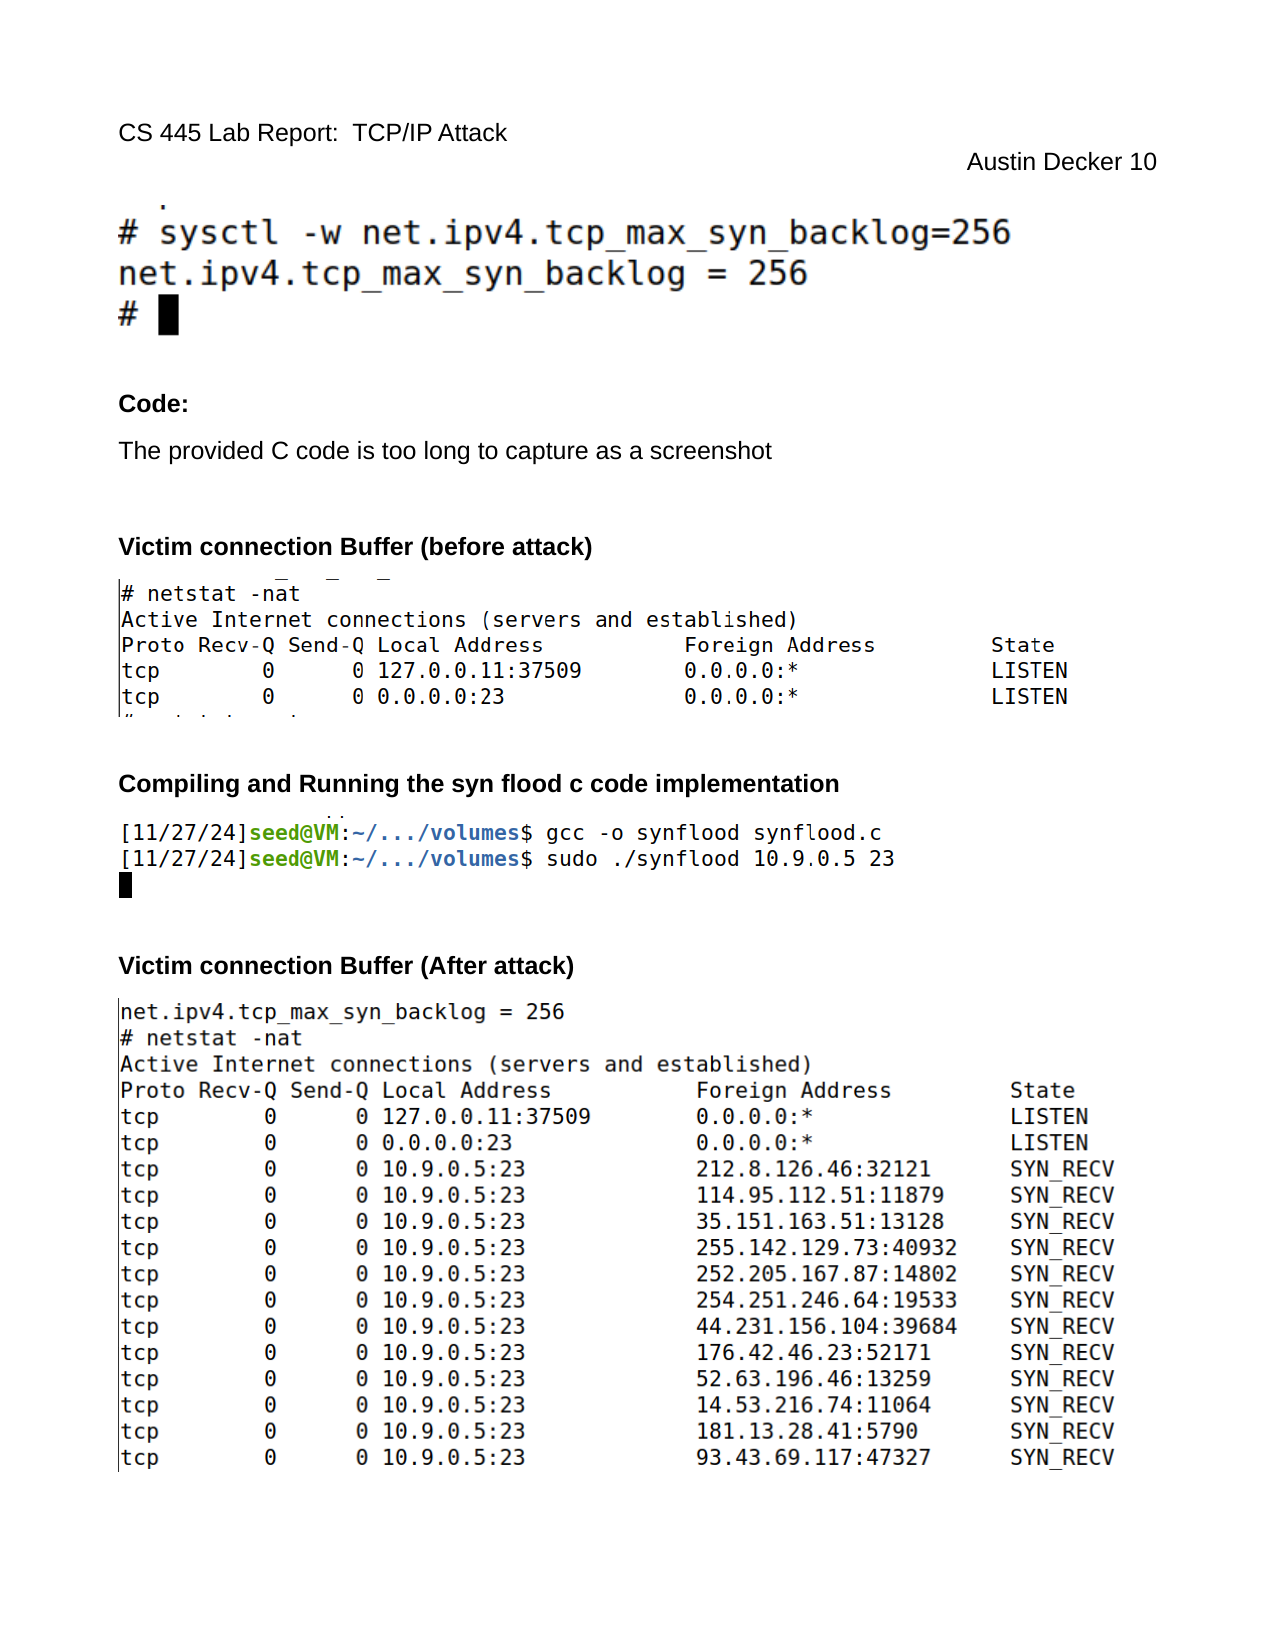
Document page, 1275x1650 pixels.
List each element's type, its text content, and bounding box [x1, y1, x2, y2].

picture [118, 579, 1157, 717]
picture [118, 205, 1095, 337]
picture [118, 816, 1157, 899]
text Victim connection Buffer (After attack) [118, 951, 1157, 979]
text Compiling and Running the syn flood c code implementation [118, 769, 1157, 797]
text Code: [118, 389, 1157, 417]
text The provided C code is too long to capture as a screenshot [118, 436, 1157, 465]
text Victim connection Buffer (before attack) [118, 532, 1157, 560]
picture [118, 998, 1157, 1472]
